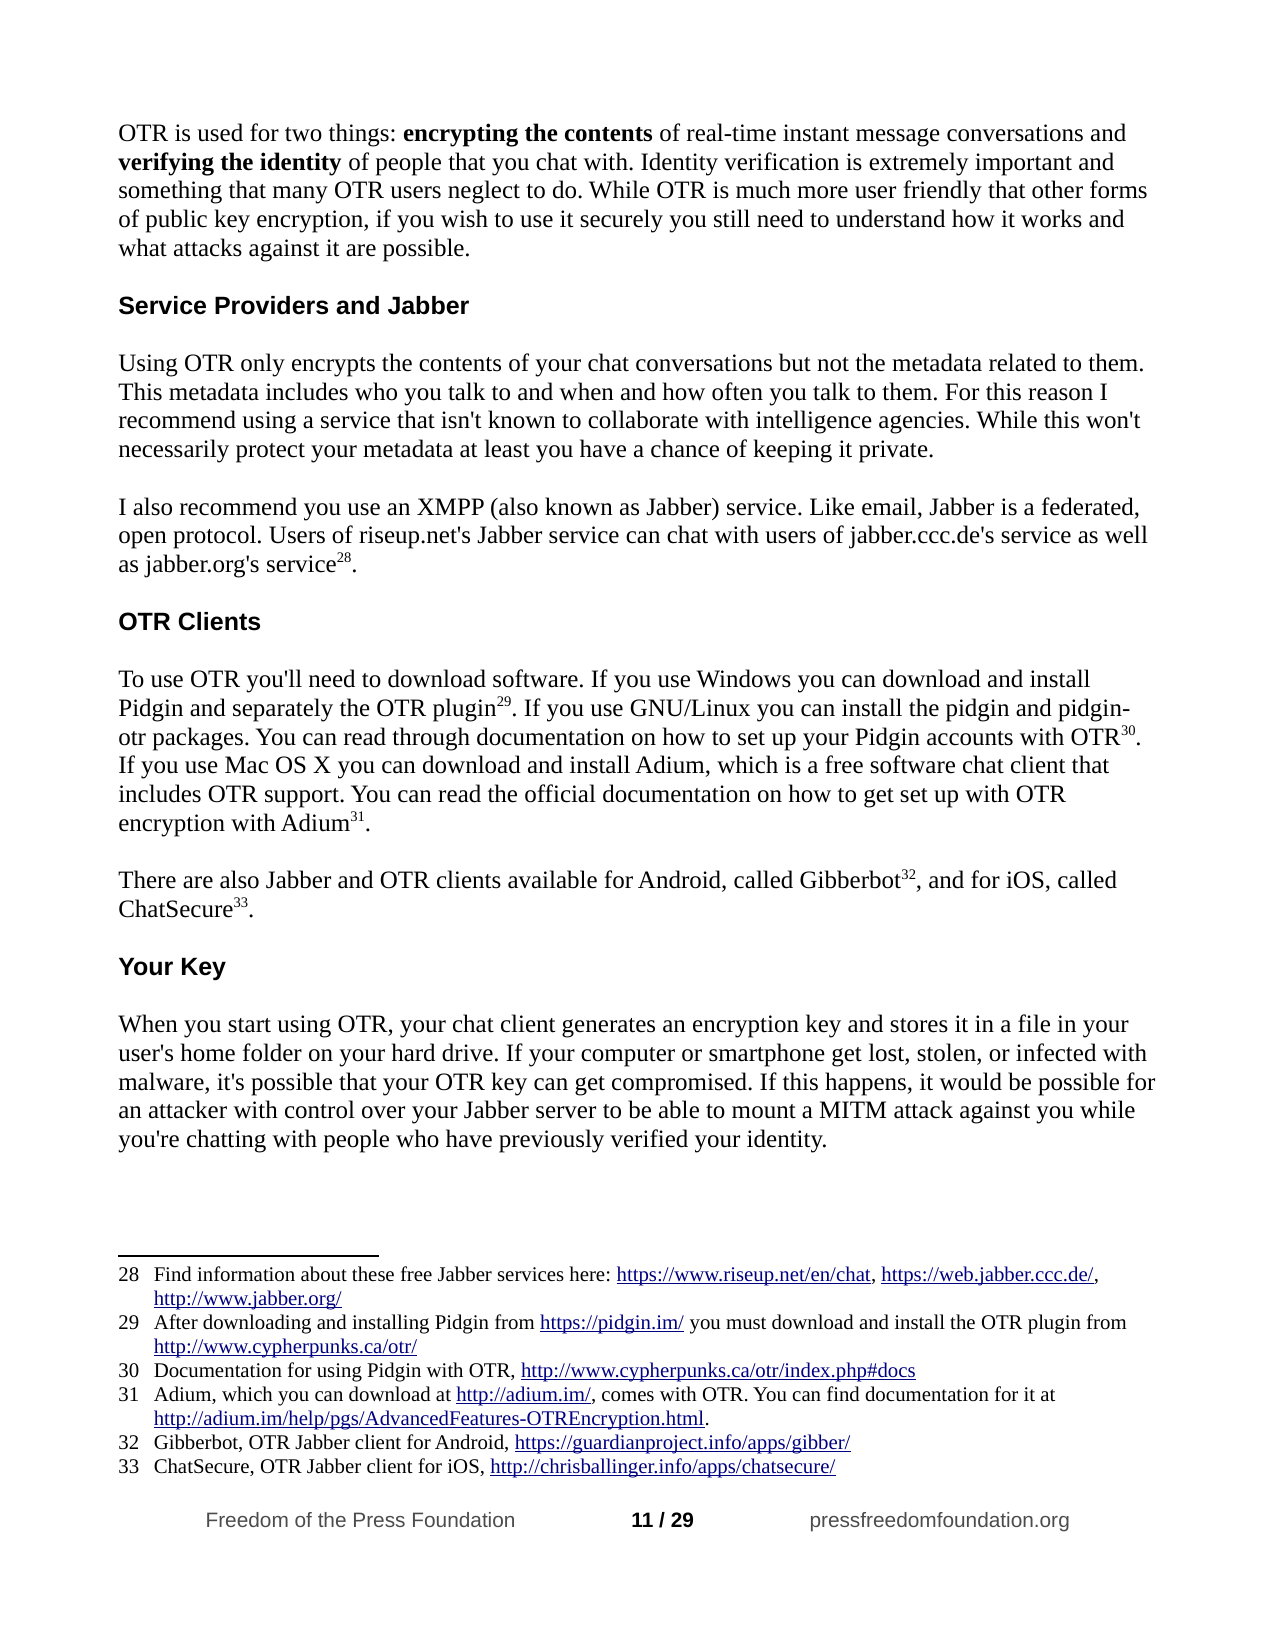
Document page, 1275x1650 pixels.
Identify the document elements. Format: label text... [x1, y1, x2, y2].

text To use OTR you'll need to download software. If you use Windows you can download and install Pidgin and separately the OTR plugin. If you use GNU/Linux you can install the pidgin and pidgin-otr packages. You can read through documentation on how to set up your Pidgin accounts with OTR. If you use Mac OS X you can download and install Adium, which is a free software chat client that includes OTR support. You can read the official documentation on how to get set up with OTR encryption with Adium. [118, 664, 1157, 837]
text I also recommend you use an XMPP (also known as Jabber) service. Like email, Jabber is a federated, open protocol. Users of riseup.net's Jabber service can chat with users of jabber.ccc.de's service as well as jabber.org's service. [118, 492, 1157, 578]
text After downloading and installing Pidgin from https://pidgin.im/ you must download and install the OTR plugin from http://www.cypherpunks.ca/otr/ [118, 1310, 1157, 1358]
text Service Providers and Jabber [118, 291, 1157, 319]
text OTR is used for two things: encrypting the contents of real-time instant message conversations and verifying the identity of people that you chat with. Identity verification is extremely important and something that many OTR users neglect to do. While OTR is much more user friendly that other forms of public key encryption, if you wish to use it securely you still need to understand how it works and what attacks against it are possible. [118, 118, 1157, 262]
text Documentation for using Pidgin with OTR, http://www.cypherpunks.ca/otr/index.php#docs [118, 1358, 1157, 1382]
text When you start using OTR, your chat client generates an encryption key and stores it in a file in your user's home folder on your hard drive. If your computer or smartphone get lost, stolen, or infected with malware, it's possible that your OTR key can get compromised. If this happens, it would be possible for an attacker with control over your Jabber server to be able to mount a MITM attack against you while you're chatting with people who have previously verified your identity. [118, 1009, 1157, 1153]
text Find information about these free Jabber services here: https://www.riseup.net/en/chat, https://web.jabber.ccc.de/, http://www.jabber.org/ [118, 1262, 1157, 1310]
text Gibberbot, OTR Jabber client for Android, https://guardianproject.info/apps/gibber/ [118, 1430, 1157, 1454]
text ChatSecure, OTR Jabber client for iOS, http://chrisballinger.info/apps/chatsecure/ [118, 1454, 1157, 1478]
text Using OTR only encrypts the contents of your chat conversations but not the metadata related to them. This metadata includes who you talk to and when and how often you talk to them. For this reason I recommend using a service that isn't known to collaborate with intelligence agencies. While this won't necessarily protect your metadata at least you have a chance of keeping it private. [118, 348, 1157, 463]
text Your Key [118, 952, 1157, 981]
text Adium, which you can download at http://adium.im/, comes with OTR. You can find documentation for it at http://adium.im/help/pgs/AdvancedFeatures-OTREncryption.html. [118, 1382, 1157, 1430]
text OTR Clients [118, 607, 1157, 636]
text There are also Jabber and OTR clients available for Android, called Gibberbot, and for iOS, called ChatSecure. [118, 866, 1157, 923]
